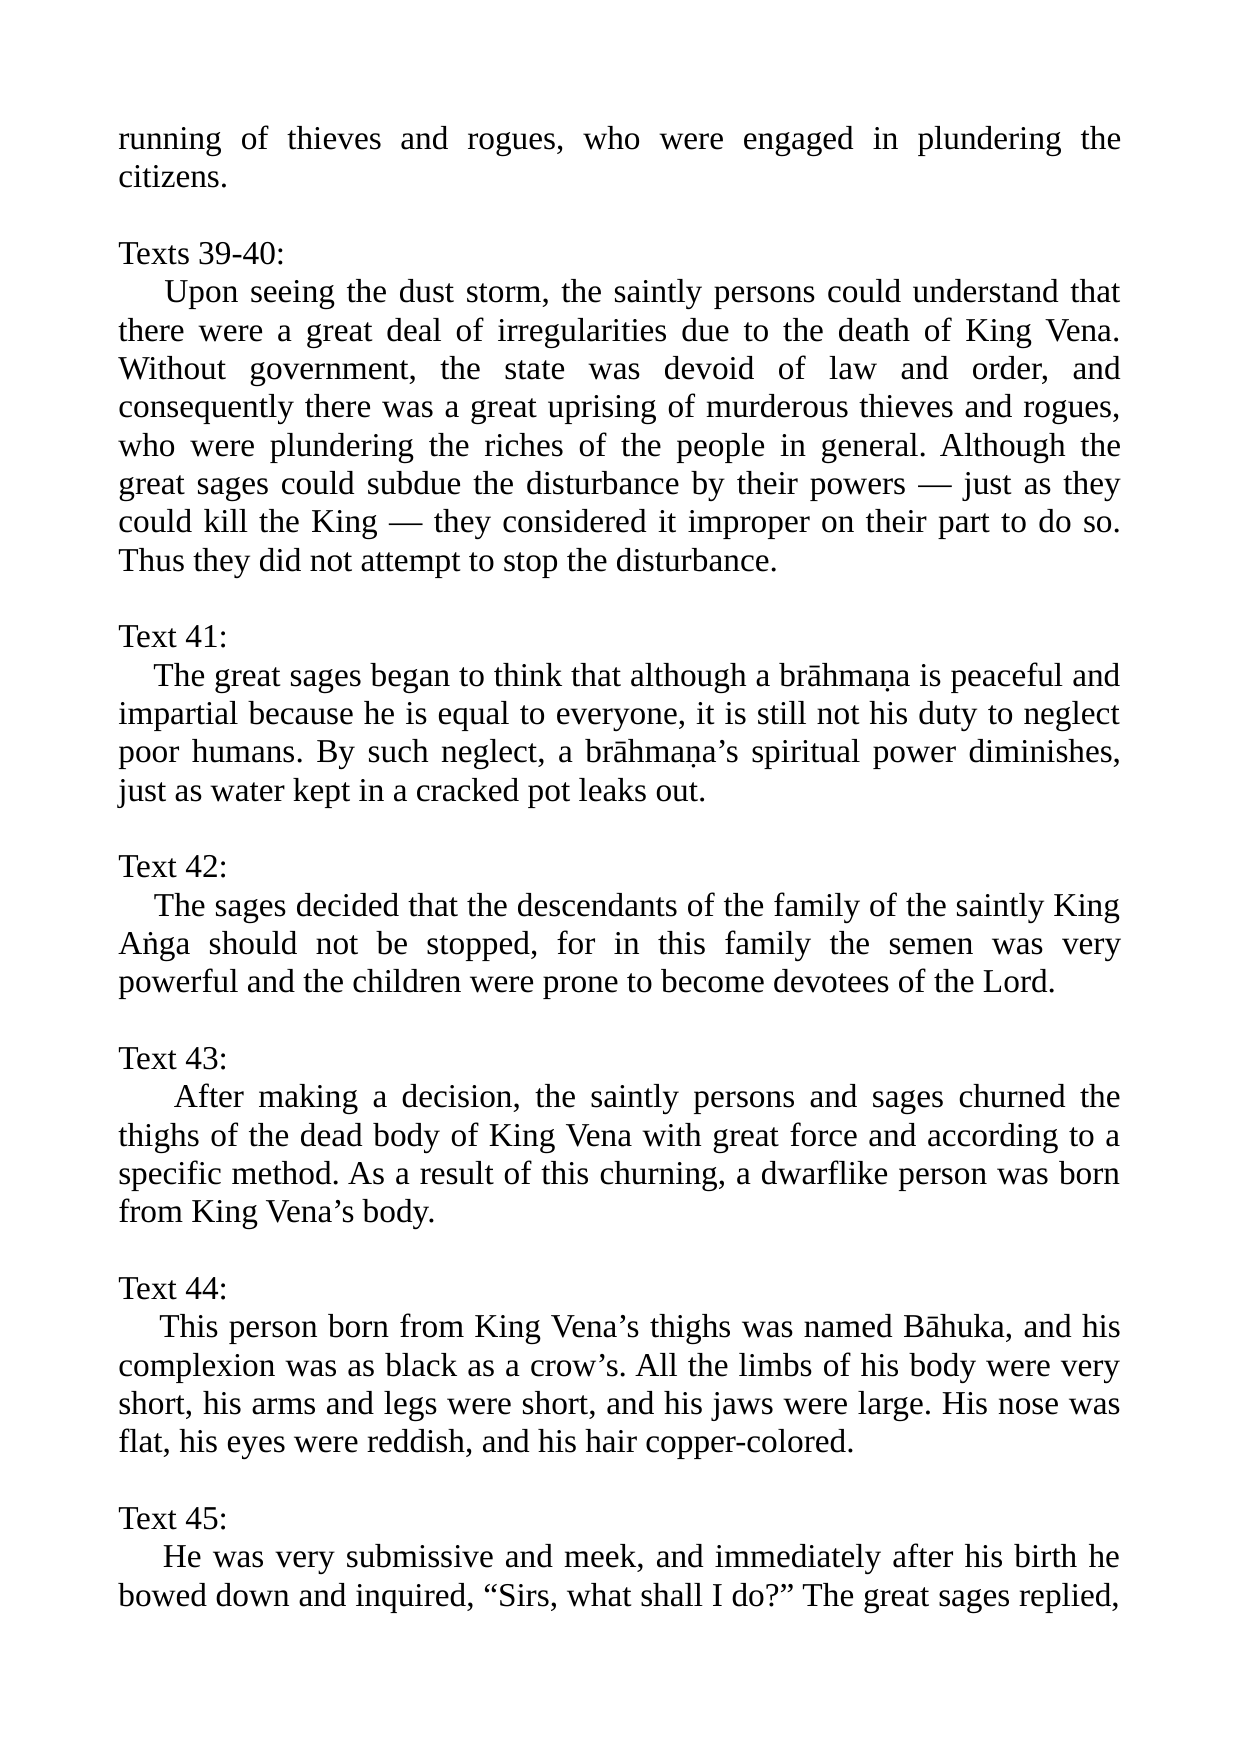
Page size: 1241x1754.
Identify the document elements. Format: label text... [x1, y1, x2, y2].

text Text 41: [118, 616, 1122, 655]
text Text 45: [118, 1498, 1122, 1536]
text The sages decided that the descendants of the family of the saintly King Aṅga should not be stopped, for in this family the semen was very powerful and the children were prone to become devotees of the Lord. [118, 885, 1122, 1000]
text He was very submissive and meek, and immediately after his birth he bowed down and inquired, “Sirs, what shall I do?” The great sages replied, [118, 1536, 1122, 1613]
text After making a decision, the saintly persons and sages churned the thighs of the dead body of King Vena with great force and according to a specific method. As a result of this churning, a dwarflike person was born from King Vena’s body. [118, 1076, 1122, 1230]
text running of thieves and rogues, who were engaged in plundering the citizens. [118, 118, 1122, 195]
text The great sages began to think that although a brāhmaṇa is peaceful and impartial because he is equal to everyone, it is still not his duty to neglect poor humans. By such neglect, a brāhmaṇa’s spiritual power diminishes, just as water kept in a cracked pot leaks out. [118, 655, 1122, 808]
text This person born from King Vena’s thighs was named Bāhuka, and his complexion was as black as a crow’s. All the limbs of his body were very short, his arms and legs were short, and his jaws were large. His nose was flat, his eyes were reddish, and his hair copper-colored. [118, 1306, 1122, 1460]
text Text 43: [118, 1038, 1122, 1076]
text Upon seeing the dust storm, the saintly persons could understand that there were a great deal of irregularities due to the death of King Vena. Without government, the state was devoid of law and order, and consequently there was a great uprising of murderous thieves and rogues, who were plundering the riches of the people in general. Although the great sages could subdue the disturbance by their powers — just as they could kill the King — they considered it improper on their part to do so. Thus they did not attempt to stop the disturbance. [118, 271, 1122, 578]
text Text 42: [118, 846, 1122, 885]
text Texts 39-40: [118, 233, 1122, 271]
text Text 44: [118, 1268, 1122, 1306]
